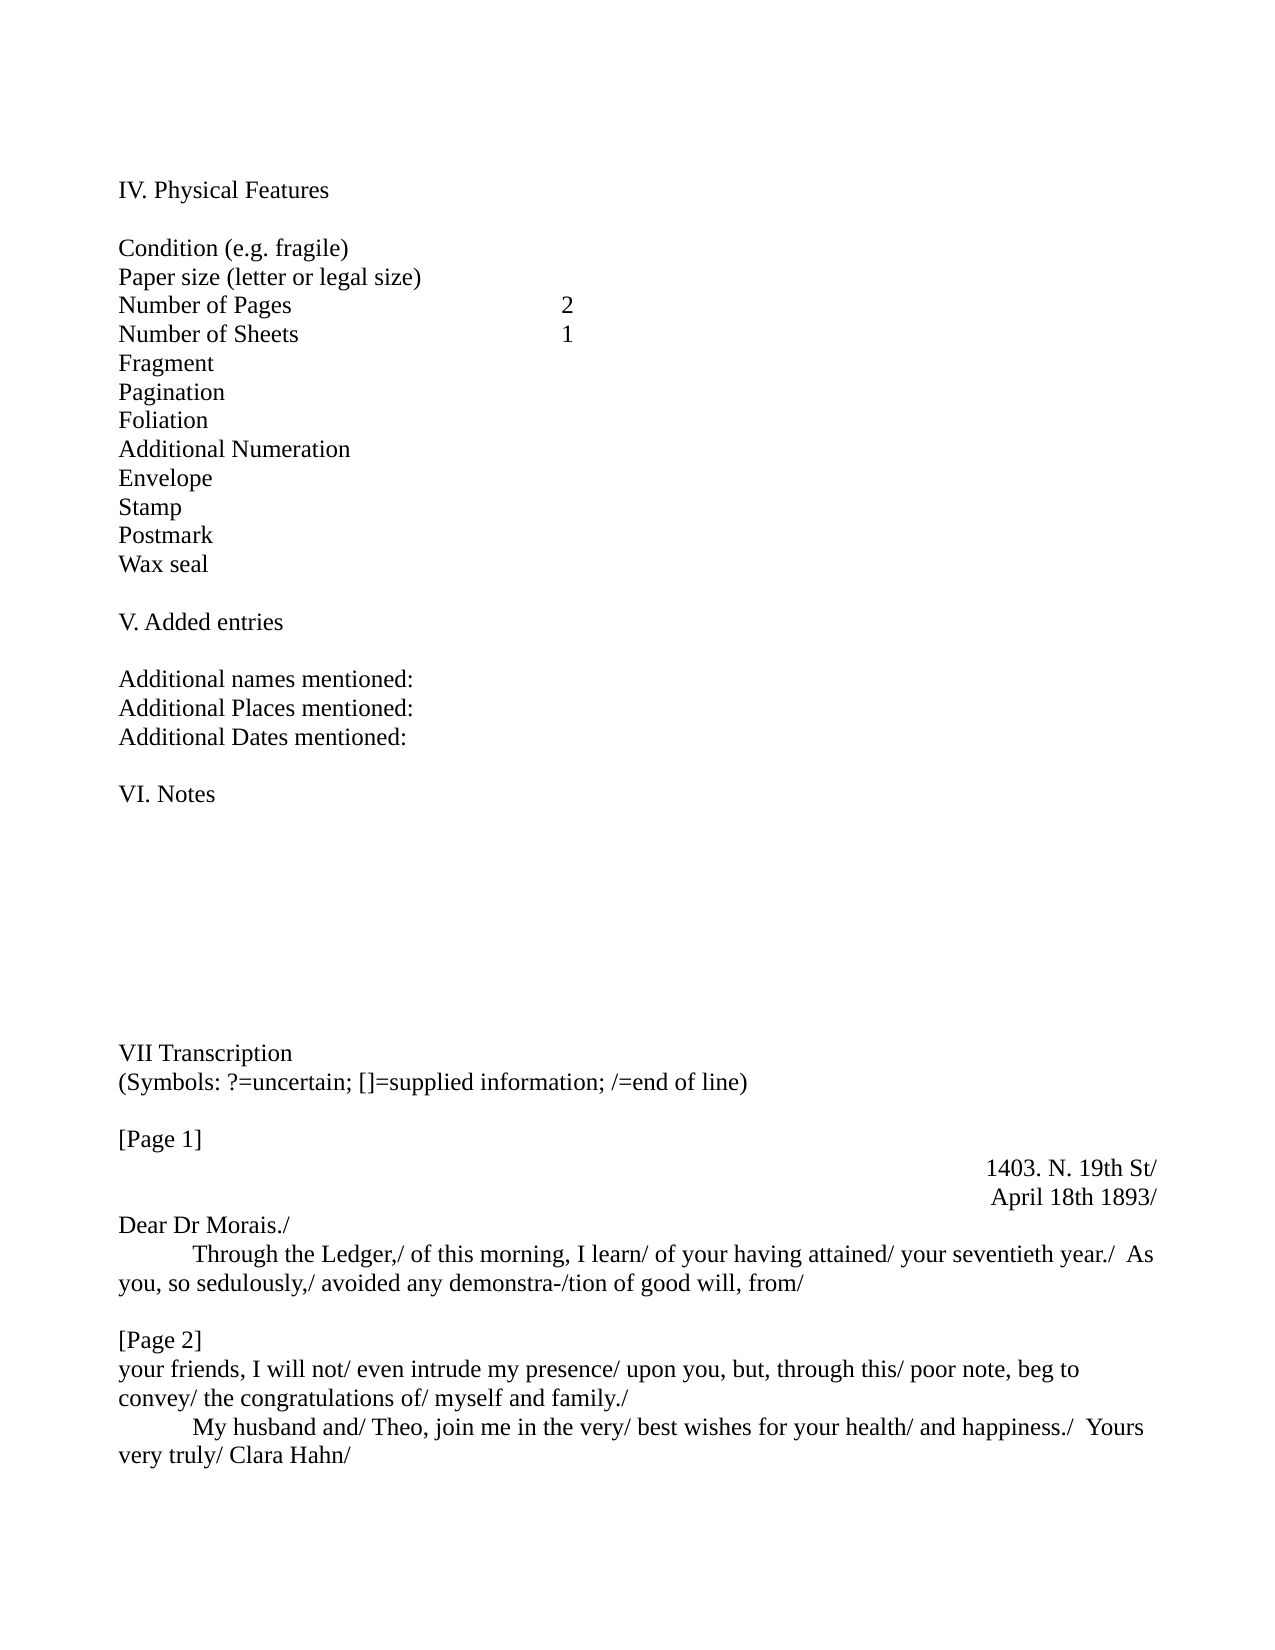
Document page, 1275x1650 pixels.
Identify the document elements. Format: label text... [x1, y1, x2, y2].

text Additional names mentioned: [118, 664, 1157, 693]
text (Symbols: ?=uncertain; []=supplied information; /=end of line) [118, 1067, 1157, 1096]
text your friends, I will not/ even intrude my presence/ upon you, but, through this/ poor note, beg to convey/ the congratulations of/ myself and family./ [118, 1354, 1157, 1412]
text [Page 1] [118, 1124, 1157, 1153]
text [Page 2] [118, 1326, 1157, 1354]
text Wax seal [118, 549, 1157, 578]
text Fragment [118, 348, 1157, 377]
text Additional Places mentioned: [118, 693, 1157, 722]
text Number of Pages 2 [118, 291, 1157, 319]
text 1403. N. 19th St/ [118, 1153, 1157, 1182]
text Dear Dr Morais./ [118, 1211, 1157, 1239]
text Number of Sheets 1 [118, 319, 1157, 348]
text VII Transcription [118, 1038, 1157, 1067]
text Pagination [118, 377, 1157, 406]
text Additional Dates mentioned: [118, 722, 1157, 751]
text April 18th 1893/ [118, 1182, 1157, 1211]
text VI. Notes [118, 779, 1157, 808]
text Foliation [118, 406, 1157, 434]
text V. Added entries [118, 607, 1157, 636]
text Paper size (letter or legal size) [118, 262, 1157, 291]
text Through the Ledger,/ of this morning, I learn/ of your having attained/ your seventieth year./ As you, so sedulously,/ avoided any demonstra-/tion of good will, from/ [118, 1239, 1157, 1297]
text Additional Numeration [118, 434, 1157, 463]
text Postma rk [118, 521, 1157, 549]
text Stamp [118, 492, 1157, 521]
text My husband and/ Theo, join me in the very/ best wishes for your health/ and happiness./ Yours very truly/ Clara Hahn/ [118, 1412, 1157, 1469]
text Envelope [118, 463, 1157, 492]
text Condition (e.g. fragile) [118, 233, 1157, 262]
text IV. Physical Features [118, 176, 1157, 204]
